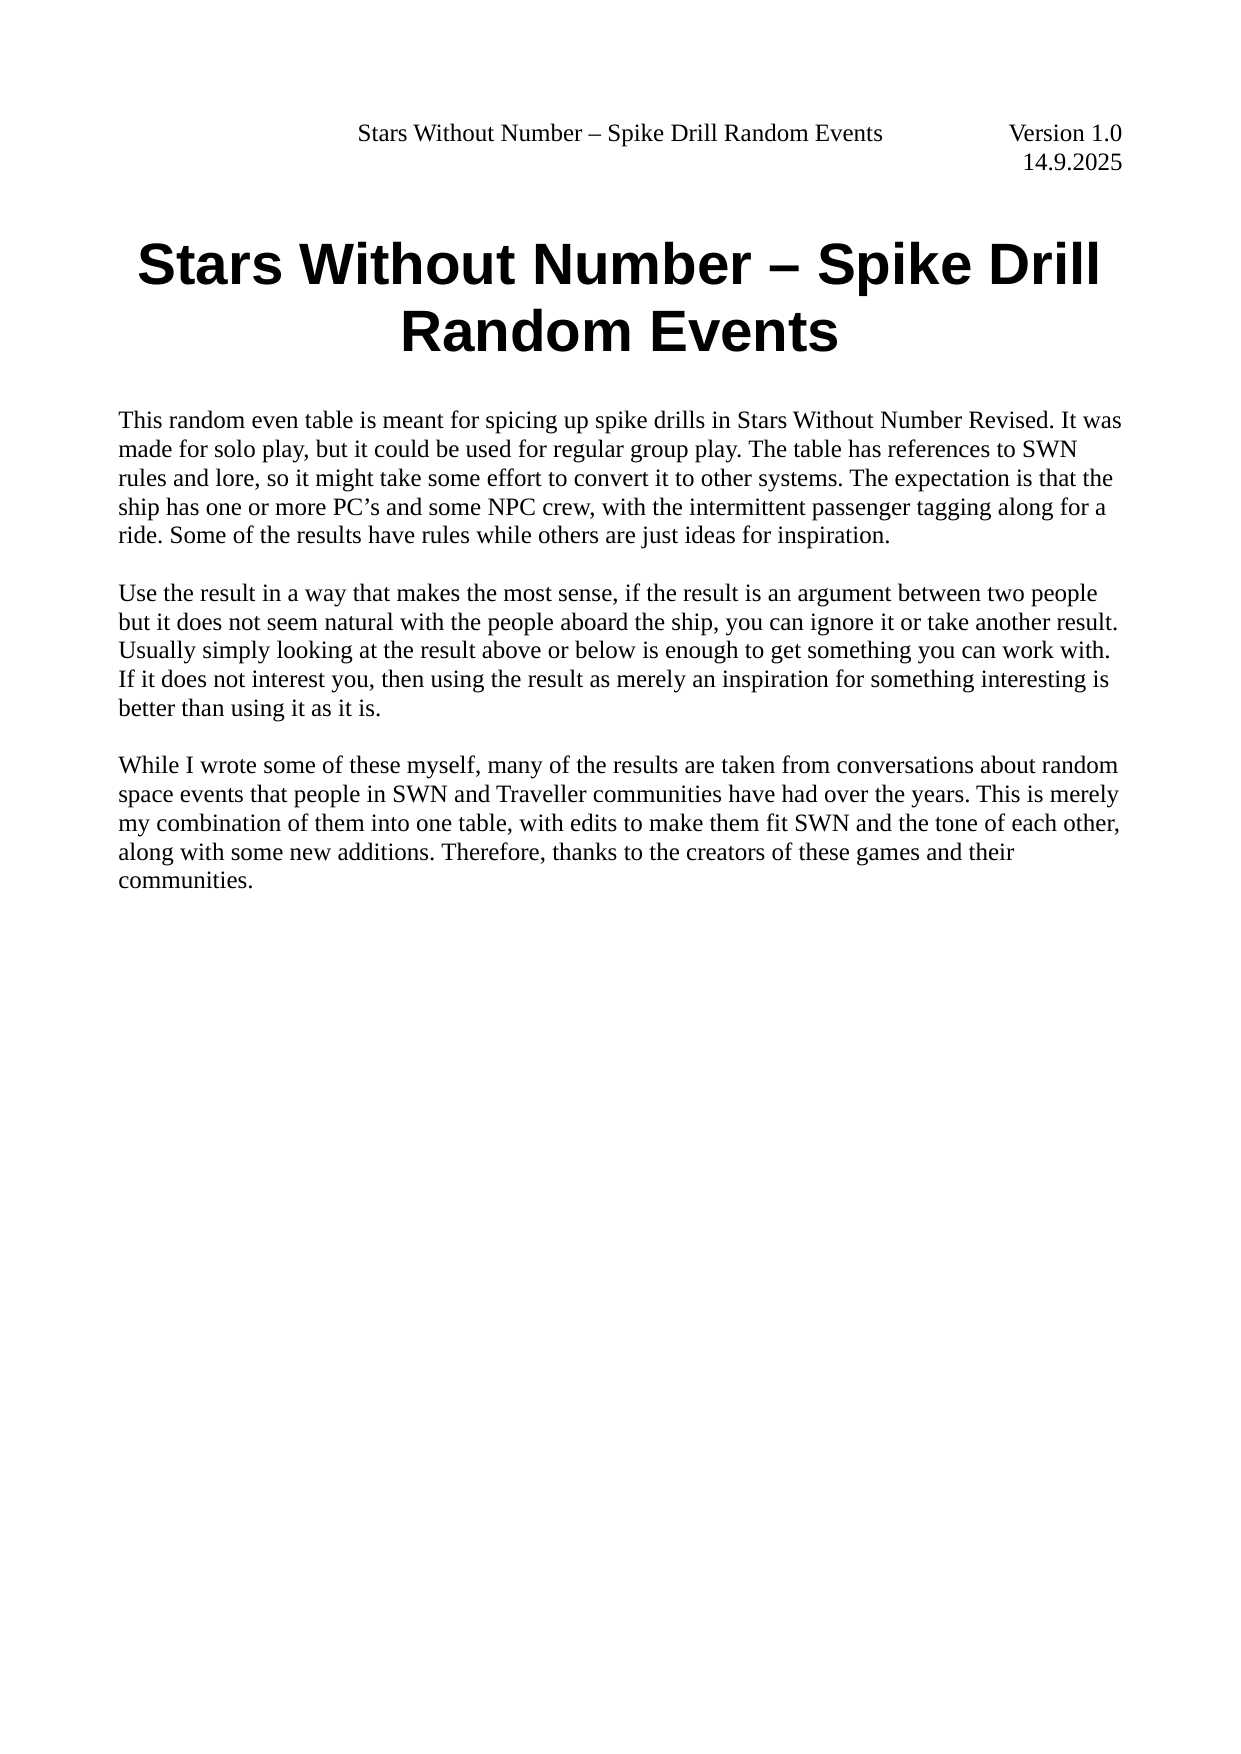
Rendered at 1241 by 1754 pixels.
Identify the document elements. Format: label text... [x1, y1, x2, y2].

text While I wrote some of these myself, many of the results are taken from conversations about random space events that people in SWN and Traveller communities have had over the years. This is merely my combination of them into one table, with edits to make them fit SWN and the tone of each other, along with some new additions. Therefore, thanks to the creators of these games and their communities. [118, 751, 1122, 894]
text Use the result in a way that makes the most sense, if the result is an argument between two people but it does not seem natural with the people aboard the ship, you can ignore it or take another result. Usually simply looking at the result above or below is enough to get something you can work with. If it does not interest you, then using the result as merely an inspiration for something interesting is better than using it as it is. [118, 578, 1122, 722]
text This random even table is meant for spicing up spike drills in Stars Without Number Revised. It was made for solo play, but it could be used for regular group play. The table has references to SWN rules and lore, so it might take some effort to convert it to other systems. The expectation is that the ship has one or more PC’s and some NPC crew, with the intermittent passenger tagging along for a ride. Some of the results have rules while others are just ideas for inspiration. [118, 406, 1122, 549]
title Stars Without Number – Spike Drill Random Events [118, 230, 1122, 364]
